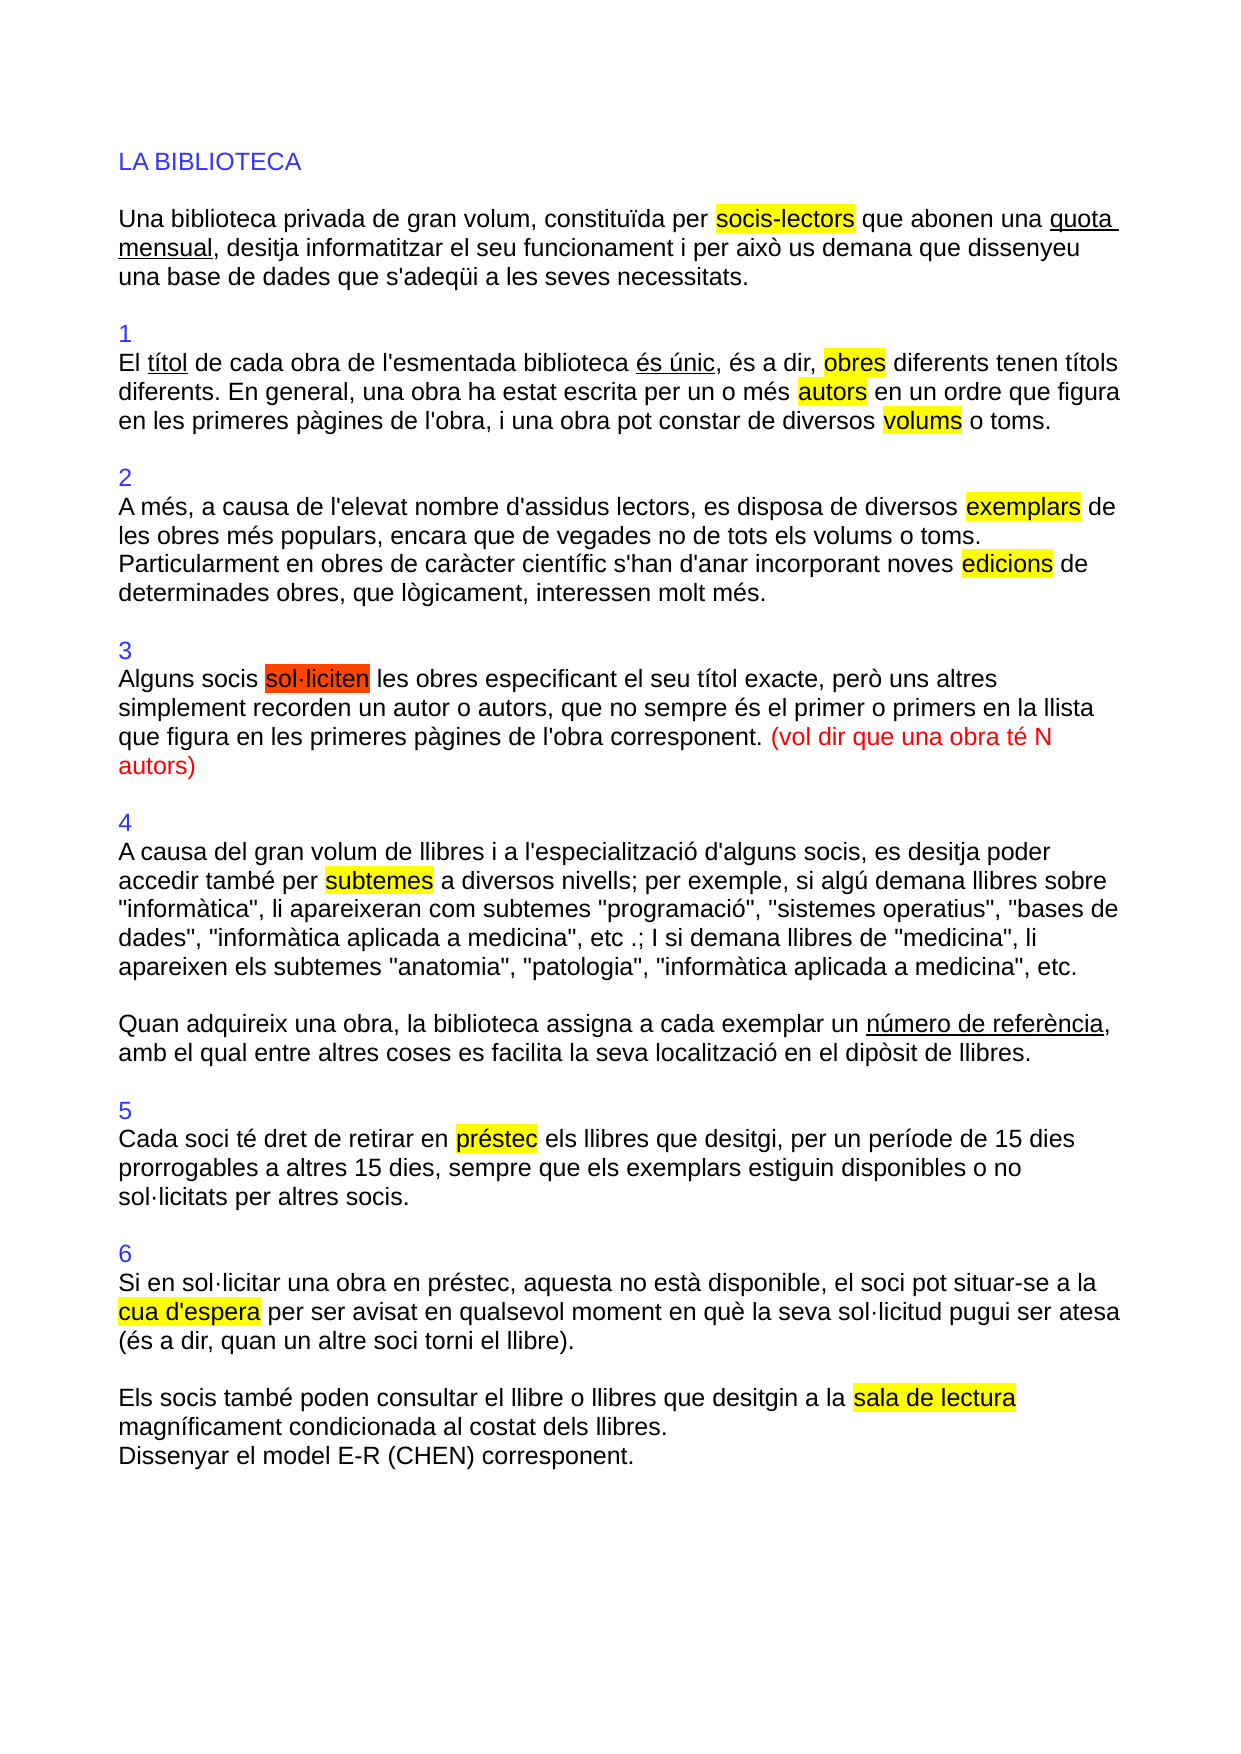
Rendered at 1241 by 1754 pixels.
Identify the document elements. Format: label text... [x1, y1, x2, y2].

text LA BIBLIOTECA [118, 147, 1122, 176]
text 4 [118, 808, 1122, 837]
text A més, a causa de l'elevat nombre d'assidus lectors, es disposa de diversos exemplars de les obres més populars, encara que de vegades no de tots els volums o toms. [118, 492, 1122, 549]
text Els socis també poden consultar el llibre o llibres que desitgin a la sala de lectura magníficament condicionada al costat dels llibres. [118, 1383, 1122, 1441]
text Quan adquireix una obra, la biblioteca assigna a cada exemplar un número de referència, amb el qual entre altres coses es facilita la seva localització en el dipòsit de llibres. [118, 1009, 1122, 1067]
text Cada soci té dret de retirar en préstec els llibres que desitgi, per un període de 15 dies prorrogables a altres 15 dies, sempre que els exemplars estiguin disponibles o no sol·licitats per altres socis. [118, 1124, 1122, 1211]
text 3 [118, 636, 1122, 664]
text 2 [118, 463, 1122, 492]
text El títol de cada obra de l'esmentada biblioteca és únic, és a dir, obres diferents tenen títols diferents. En general, una obra ha estat escrita per un o més autors en un ordre que figura en les primeres pàgines de l'obra, i una obra pot constar de diversos volums o toms. [118, 348, 1122, 434]
text Una biblioteca privada de gran volum, constituïda per socis-lectors que abonen una quota mensual, desitja informatitzar el seu funcionament i per això us demana que dissenyeu una base de dades que s'adeqüi a les seves necessitats. [118, 204, 1122, 291]
text Particularment en obres de caràcter científic s'han d'anar incorporant noves edicions de determinades obres, que lògicament, interessen molt més. [118, 549, 1122, 607]
text Dissenyar el model E-R (CHEN) corresponent. [118, 1441, 1122, 1469]
text Alguns socis sol·liciten les obres especificant el seu títol exacte, però uns altres simplement recorden un autor o autors, que no sempre és el primer o primers en la llista que figura en les primeres pàgines de l'obra corresponent. (vol dir que una obra té N autors) [118, 664, 1122, 779]
text 6 [118, 1239, 1122, 1268]
text 5 [118, 1096, 1122, 1124]
text Si en sol·licitar una obra en préstec, aquesta no està disponible, el soci pot situar-se a la cua d'espera per ser avisat en qualsevol moment en què la seva sol·licitud pugui ser atesa (és a dir, quan un altre soci torni el llibre). [118, 1268, 1122, 1354]
text A causa del gran volum de llibres i a l'especialització d'alguns socis, es desitja poder accedir també per subtemes a diversos nivells; per exemple, si algú demana llibres sobre "informàtica", li apareixeran com subtemes "programació", "sistemes operatius", "bases de dades", "informàtica aplicada a medicina", etc .; I si demana llibres de "medicina", li apareixen els subtemes "anatomia", "patologia", "informàtica aplicada a medicina", etc. [118, 837, 1122, 981]
text 1 [118, 319, 1122, 348]
